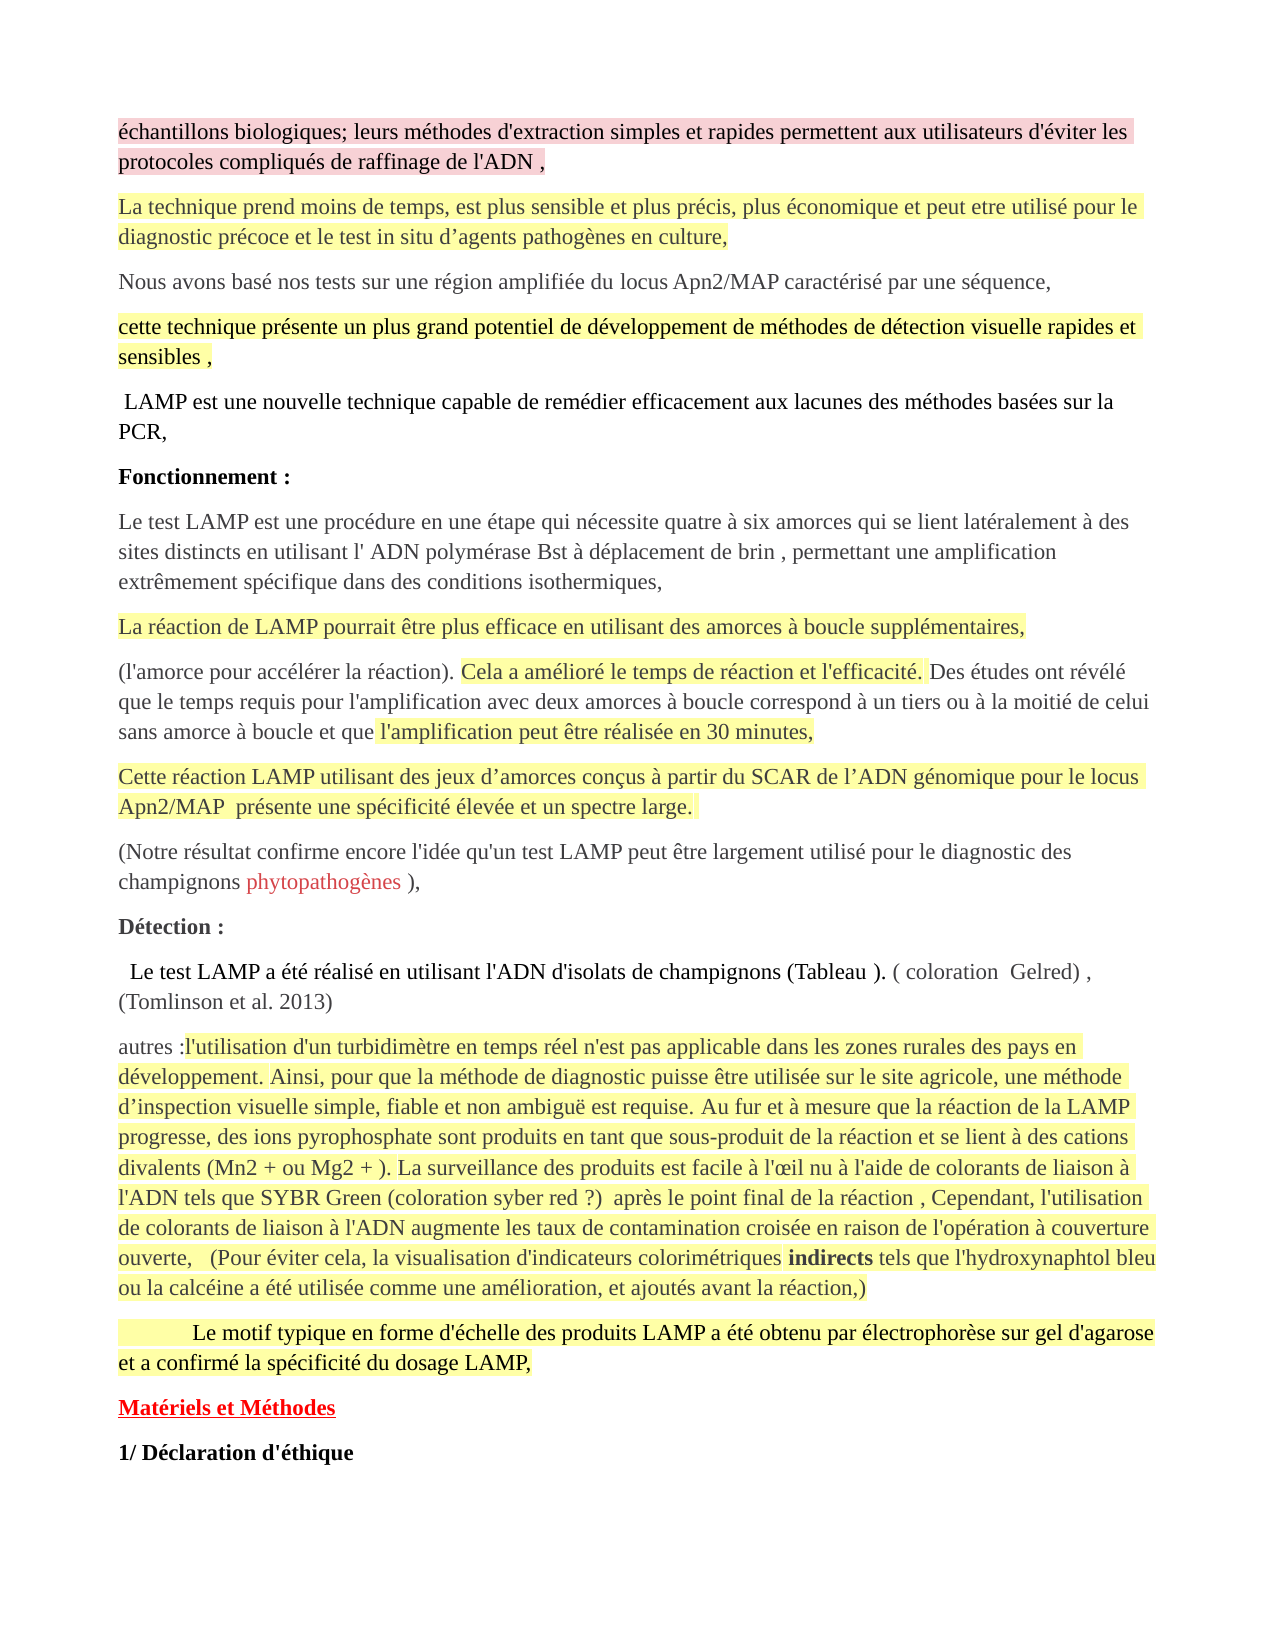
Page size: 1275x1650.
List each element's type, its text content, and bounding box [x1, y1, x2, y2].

text Cette réaction LAMP utilisant des jeux d’amorces conçus à partir du SCAR de l’ADN génomique pour le locus Apn2/MAP présente une spécificité élevée et un spectre large. [118, 763, 1157, 819]
text Le test LAMP est une procédure en une étape qui nécessite quatre à six amorces qui se lient latéralement à des sites distincts en utilisant l' ADN polymérase Bst à déplacement de brin , permettant une amplification extrêmement spécifique dans des conditions isothermiques, [118, 508, 1157, 594]
text cette technique présente un plus grand potentiel de développement de méthodes de détection visuelle rapides et sensibles , [118, 313, 1157, 369]
text (Notre résultat confirme encore l'idée qu'un test LAMP peut être largement utilisé pour le diagnostic des champignons phytopathogènes ), [118, 838, 1157, 894]
text La technique prend moins de temps, est plus sensible et plus précis, plus économique et peut etre utilisé pour le diagnostic précoce et le test in situ d’agents pathogènes en culture, [118, 193, 1157, 250]
text Détection : [118, 913, 1157, 939]
text 1/ Déclaration d'éthique [118, 1439, 1157, 1465]
text Matériels et Méthodes [118, 1394, 1157, 1421]
text Le motif typique en forme d'échelle des produits LAMP a été obtenu par électrophorèse sur gel d'agarose et a confirmé la spécificité du dosage LAMP, [118, 1319, 1157, 1376]
text LAMP est une nouvelle technique capable de remédier efficacement aux lacunes des méthodes basées sur la PCR, [118, 388, 1157, 444]
text La réaction de LAMP pourrait être plus efficace en utilisant des amorces à boucle supplémentaires, [118, 613, 1157, 639]
text autres :l'utilisation d'un turbidimètre en temps réel n'est pas applicable dans les zones rurales des pays en développement. Ainsi, pour que la méthode de diagnostic puisse être utilisée sur le site agricole, une méthode d’inspection visuelle simple, fiable et non ambiguë est requise. Au fur et à mesure que la réaction de la LAMP progresse, des ions pyrophosphate sont produits en tant que sous-produit de la réaction et se lient à des cations divalents (Mn2 + ou Mg2 + ). La surveillance des produits est facile à l'œil nu à l'aide de colorants de liaison à l'ADN tels que SYBR Green (coloration syber red ?) après le point final de la réaction , Cependant, l'utilisation de colorants de liaison à l'ADN augmente les taux de contamination croisée en raison de l'opération à couverture ouverte, (Pour éviter cela, la visualisation d'indicateurs colorimétriques indirects tels que l'hydroxynaphtol bleu ou la calcéine a été utilisée comme une amélioration, et ajoutés avant la réaction,) [118, 1033, 1157, 1301]
text Fonctionnement : [118, 463, 1157, 489]
text (l'amorce pour accélérer la réaction). Cela a amélioré le temps de réaction et l'efficacité. Des études ont révélé que le temps requis pour l'amplification avec deux amorces à boucle correspond à un tiers ou à la moitié de celui sans amorce à boucle et que l'amplification peut être réalisée en 30 minutes, [118, 658, 1157, 744]
text échantillons biologiques; leurs méthodes d'extraction simples et rapides permettent aux utilisateurs d'éviter les protocoles compliqués de raffinage de l'ADN , [118, 118, 1157, 175]
text Nous avons basé nos tests sur une région amplifiée du locus Apn2/MAP caractérisé par une séquence, [118, 268, 1157, 294]
text Le test LAMP a été réalisé en utilisant l'ADN d'isolats de champignons (Tableau ). ( coloration Gelred) ,(Tomlinson et al. 2013) [118, 958, 1157, 1014]
